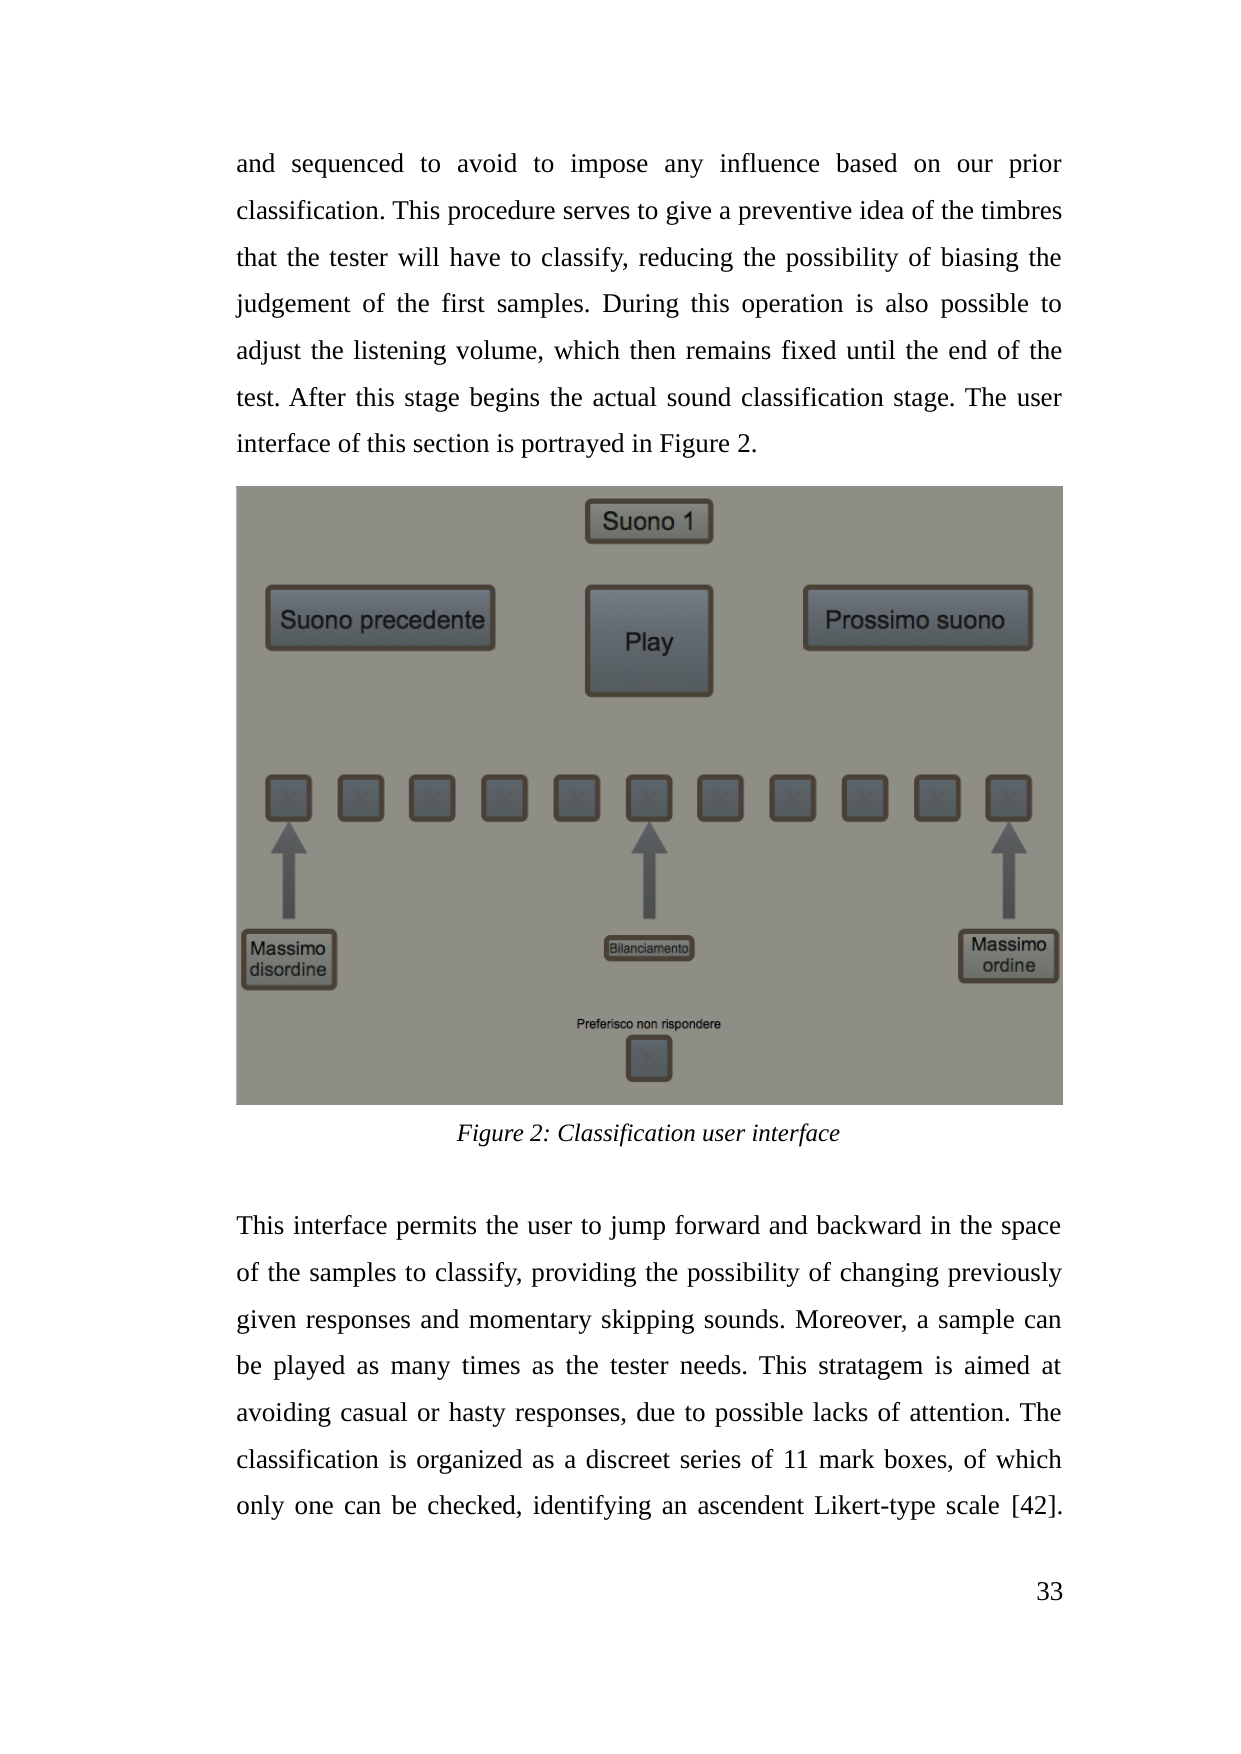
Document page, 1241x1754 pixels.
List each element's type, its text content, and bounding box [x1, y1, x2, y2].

text Figure 2: Classification user interface [236, 1105, 1063, 1147]
picture [236, 486, 1063, 1105]
text This interface permits the user to jump forward and backward in the space of the samples to classify, providing the possibility of changing previously given responses and momentary skipping sounds. Moreover, a sample can be played as many times as the tester needs. This stratagem is aimed at avoiding casual or hasty responses, due to possible lacks of attention. The classification is organized as a discreet series of 11 mark boxes, of which only one can be checked, identifying an ascendent Likert-type scale [42]. [236, 1209, 1063, 1521]
text and sequenced to avoid to impose any influence based on our prior classification. This procedure serves to give a preventive idea of the timbres that the tester will have to classify, reducing the possibility of biasing the judgement of the first samples. During this operation is also possible to adjust the listening volume, which then remains fixed until the end of the test. After this stage begins the actual sound classification stage. The user interface of this section is portrayed in Figure 2. [236, 148, 1063, 459]
